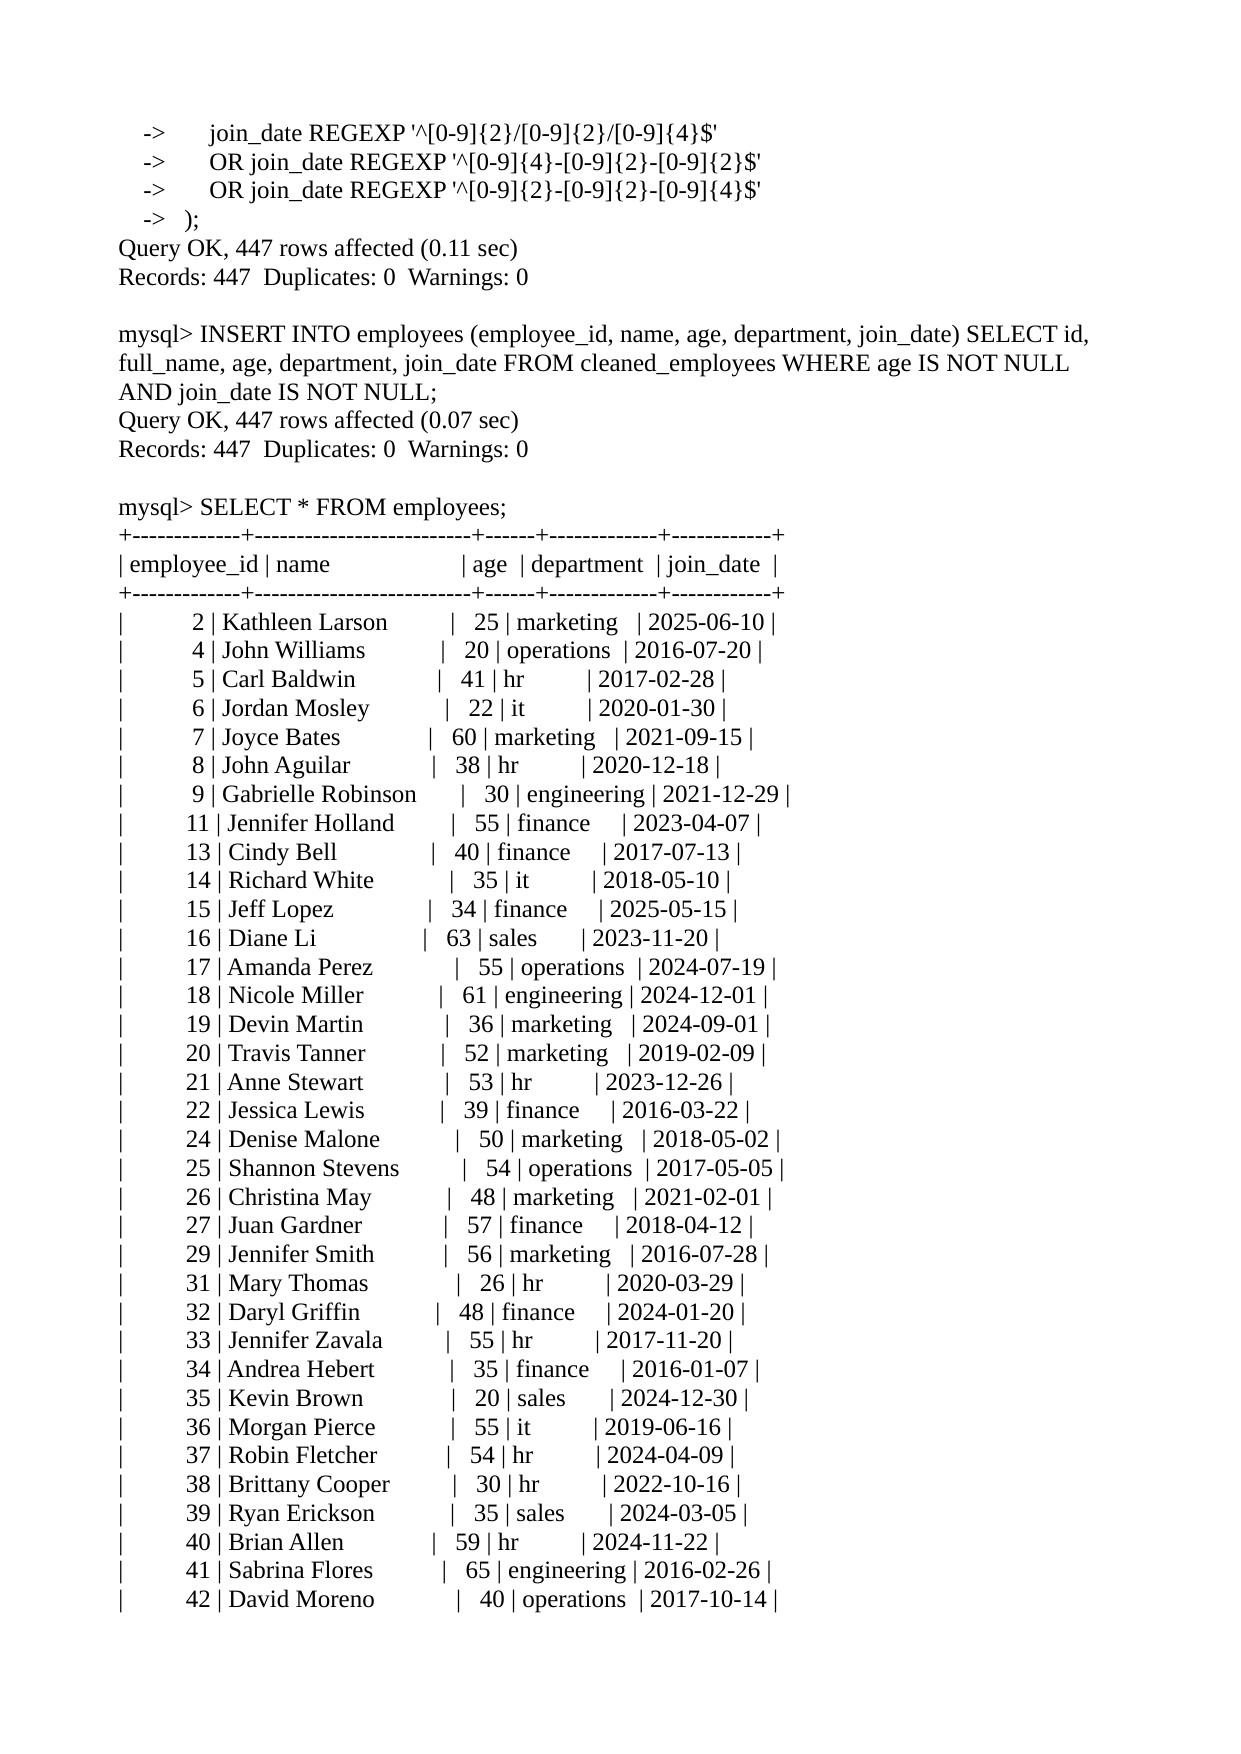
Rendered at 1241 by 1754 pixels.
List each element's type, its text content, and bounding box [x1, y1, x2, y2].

text | 2 | Kathleen Larson | 25 | marketing | 2025-06-10 | [118, 607, 1122, 636]
text | 21 | Anne Stewart | 53 | hr | 2023-12-26 | [118, 1067, 1122, 1096]
text | 15 | Jeff Lopez | 34 | finance | 2025-05-15 | [118, 894, 1122, 923]
text mysql> INSERT INTO employees (employee_id, name, age, department, join_date) SELECT id, full_name, age, department, join_date FROM cleaned_employees WHERE age IS NOT NULL AND join_date IS NOT NULL; [118, 319, 1122, 406]
text mysql> SELECT * FROM employees; [118, 492, 1122, 521]
text | 20 | Travis Tanner | 52 | marketing | 2019-02-09 | [118, 1038, 1122, 1067]
text | employee_id | name | age | department | join_date | [118, 549, 1122, 578]
text | 26 | Christina May | 48 | marketing | 2021-02-01 | [118, 1182, 1122, 1211]
text | 42 | David Moreno | 40 | operations | 2017-10-14 | [118, 1584, 1122, 1613]
text | 17 | Amanda Perez | 55 | operations | 2024-07-19 | [118, 952, 1122, 981]
text | 35 | Kevin Brown | 20 | sales | 2024-12-30 | [118, 1383, 1122, 1412]
text | 11 | Jennifer Holland | 55 | finance | 2023-04-07 | [118, 808, 1122, 837]
text | 36 | Morgan Pierce | 55 | it | 2019-06-16 | [118, 1412, 1122, 1441]
text | 31 | Mary Thomas | 26 | hr | 2020-03-29 | [118, 1268, 1122, 1297]
text +-------------+--------------------------+------+-------------+------------+ [118, 578, 1122, 607]
text | 9 | Gabrielle Robinson | 30 | engineering | 2021-12-29 | [118, 779, 1122, 808]
text | 29 | Jennifer Smith | 56 | marketing | 2016-07-28 | [118, 1239, 1122, 1268]
text | 18 | Nicole Miller | 61 | engineering | 2024-12-01 | [118, 981, 1122, 1009]
text | 19 | Devin Martin | 36 | marketing | 2024-09-01 | [118, 1009, 1122, 1038]
text | 39 | Ryan Erickson | 35 | sales | 2024-03-05 | [118, 1498, 1122, 1527]
text | 5 | Carl Baldwin | 41 | hr | 2017-02-28 | [118, 664, 1122, 693]
text | 37 | Robin Fletcher | 54 | hr | 2024-04-09 | [118, 1441, 1122, 1469]
text | 14 | Richard White | 35 | it | 2018-05-10 | [118, 866, 1122, 894]
text | 7 | Joyce Bates | 60 | marketing | 2021-09-15 | [118, 722, 1122, 751]
text -> OR join_date REGEXP '^[0-9]{2}-[0-9]{2}-[0-9]{4}$' [118, 176, 1122, 204]
text | 13 | Cindy Bell | 40 | finance | 2017-07-13 | [118, 837, 1122, 866]
text -> join_date REGEXP '^[0-9]{2}/[0-9]{2}/[0-9]{4}$' [118, 118, 1122, 147]
text | 22 | Jessica Lewis | 39 | finance | 2016-03-22 | [118, 1096, 1122, 1124]
text | 34 | Andrea Hebert | 35 | finance | 2016-01-07 | [118, 1354, 1122, 1383]
text | 24 | Denise Malone | 50 | marketing | 2018-05-02 | [118, 1124, 1122, 1153]
text | 32 | Daryl Griffin | 48 | finance | 2024-01-20 | [118, 1297, 1122, 1326]
text | 16 | Diane Li | 63 | sales | 2023-11-20 | [118, 923, 1122, 952]
text | 41 | Sabrina Flores | 65 | engineering | 2016-02-26 | [118, 1556, 1122, 1584]
text -> ); [118, 204, 1122, 233]
text | 33 | Jennifer Zavala | 55 | hr | 2017-11-20 | [118, 1326, 1122, 1354]
text Query OK, 447 rows affected (0.11 sec) [118, 233, 1122, 262]
text | 40 | Brian Allen | 59 | hr | 2024-11-22 | [118, 1527, 1122, 1556]
text | 4 | John Williams | 20 | operations | 2016-07-20 | [118, 636, 1122, 664]
text Records: 447 Duplicates: 0 Warnings: 0 [118, 262, 1122, 291]
text | 38 | Brittany Cooper | 30 | hr | 2022-10-16 | [118, 1469, 1122, 1498]
text | 6 | Jordan Mosley | 22 | it | 2020-01-30 | [118, 693, 1122, 722]
text +-------------+--------------------------+------+-------------+------------+ [118, 521, 1122, 549]
text | 25 | Shannon Stevens | 54 | operations | 2017-05-05 | [118, 1153, 1122, 1182]
text | 27 | Juan Gardner | 57 | finance | 2018-04-12 | [118, 1211, 1122, 1239]
text Query OK, 447 rows affected (0.07 sec) [118, 406, 1122, 434]
text Records: 447 Duplicates: 0 Warnings: 0 [118, 434, 1122, 463]
text | 8 | John Aguilar | 38 | hr | 2020-12-18 | [118, 751, 1122, 779]
text -> OR join_date REGEXP '^[0-9]{4}-[0-9]{2}-[0-9]{2}$' [118, 147, 1122, 176]
